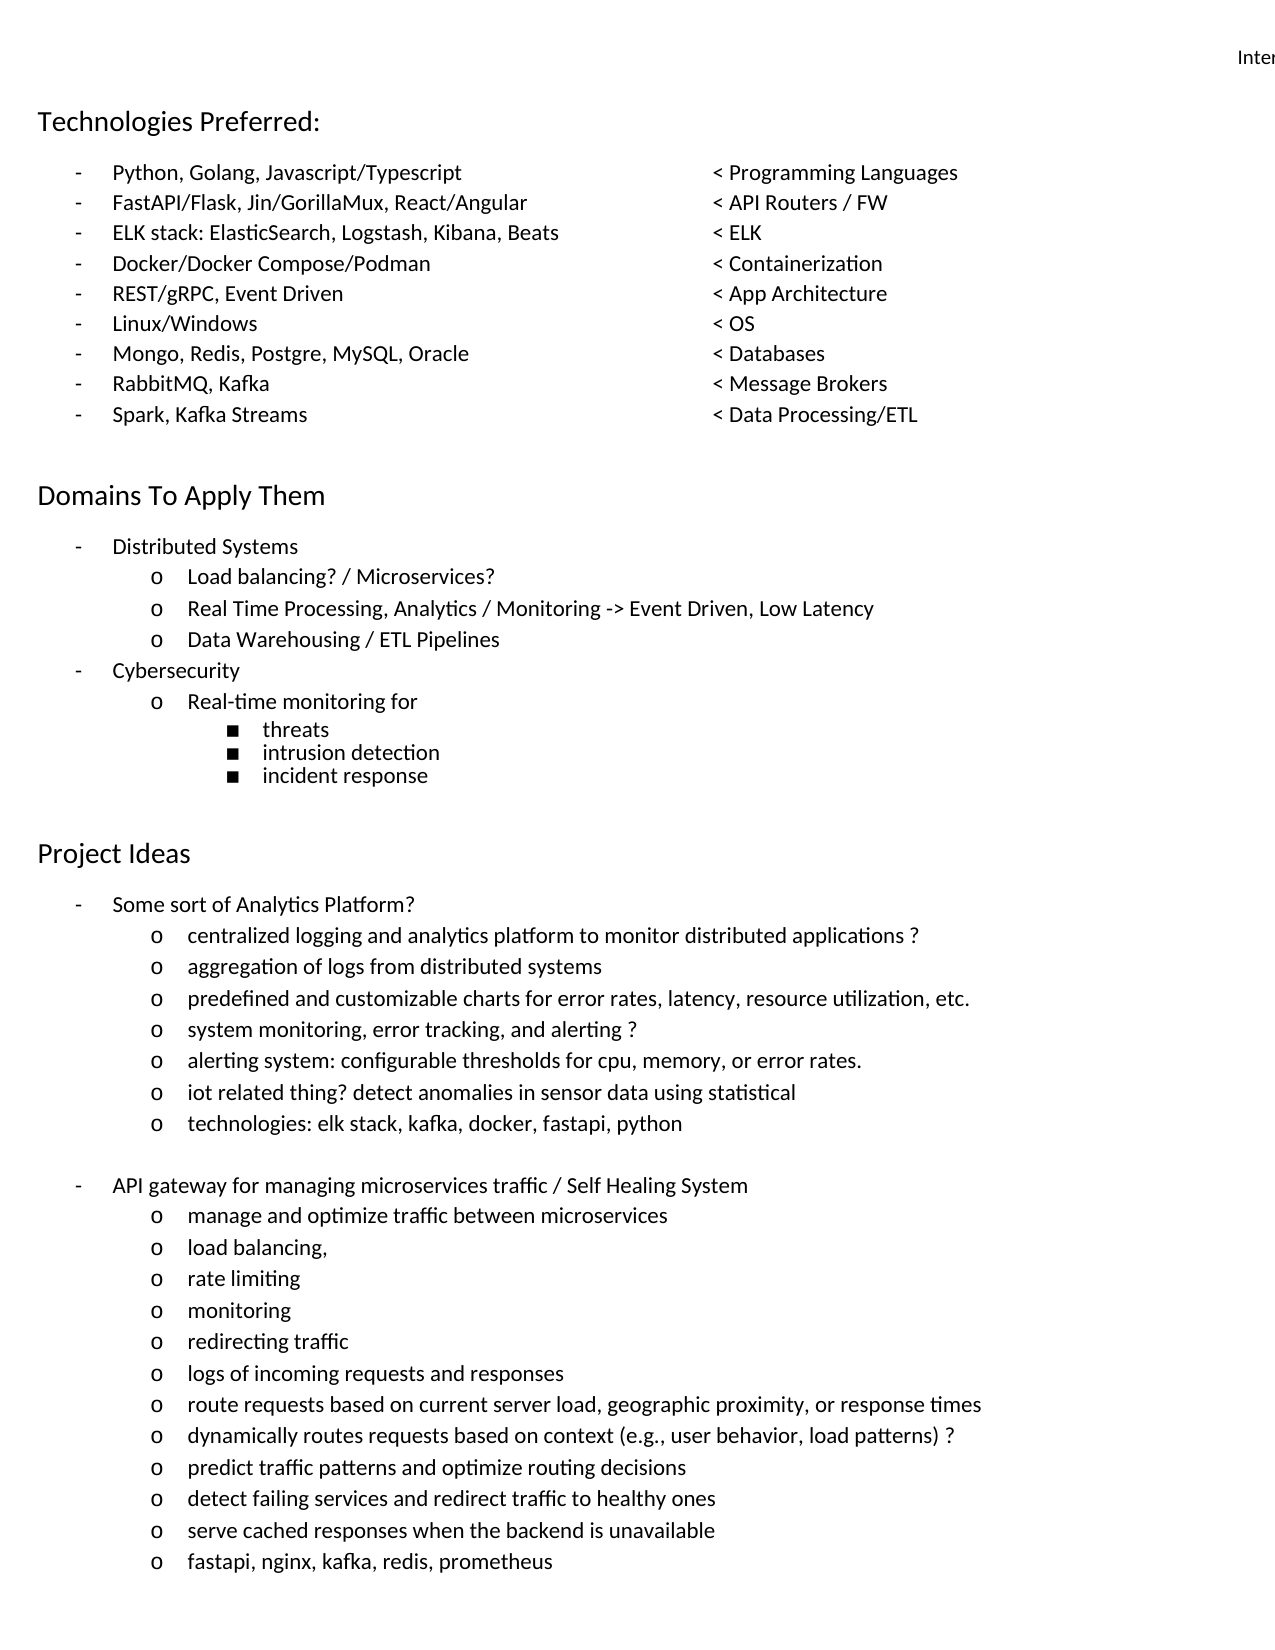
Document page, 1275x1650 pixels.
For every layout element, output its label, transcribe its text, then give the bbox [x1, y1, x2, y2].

list predefined and customizable charts for error rates, latency, resource utilization, etc. [150, 984, 1237, 1013]
list route requests based on current server load, geographic proximity, or response times [150, 1390, 1237, 1419]
list RabbitMQ, Kafka < Message Brokers [75, 369, 1237, 398]
list Data Warehousing / ETL Pipelines [150, 625, 1237, 654]
list fastapi, nginx, kafka, redis, prometheus [150, 1547, 1237, 1577]
list Python, Golang, Javascript/Typescript < Programming Languages [75, 158, 1237, 186]
list ELK stack: ElasticSearch, Logstash, Kibana, Beats < ELK [75, 218, 1237, 247]
list Load balancing? / Microservices? [150, 562, 1237, 591]
list rate limiting [150, 1264, 1237, 1293]
list intrusion detection [225, 742, 1237, 765]
list technologies: elk stack, kafka, docker, fastapi, python [150, 1109, 1237, 1139]
list serve cached responses when the backend is unavailable [150, 1516, 1237, 1545]
list Mongo, Redis, Postgre, MySQL, Oracle < Databases [75, 339, 1237, 367]
list aggregation of logs from distributed systems [150, 952, 1237, 981]
list manage and optimize traffic between microservices [150, 1201, 1237, 1231]
list redirecting traffic [150, 1327, 1237, 1356]
list Linux/Windows < OS [75, 309, 1237, 337]
list alerting system: configurable thresholds for cpu, memory, or error rates. [150, 1047, 1237, 1076]
list FastAPI/Flask, Jin/GorillaMux, React/Angular < API Routers / FW [75, 188, 1237, 216]
list threats [225, 718, 1237, 742]
list Cybersecurity [75, 657, 1237, 684]
list logs of incoming requests and responses [150, 1359, 1237, 1388]
text Domains To Apply Them [37, 477, 1237, 512]
text Technologies Preferred: [37, 103, 1237, 139]
list centralized logging and analytics platform to monitor distributed applications ? [150, 921, 1237, 950]
list Distributed Systems [75, 532, 1237, 560]
text Project Ideas [37, 835, 1237, 871]
list Spark, Kafka Streams < Data Processing/ETL [75, 400, 1237, 428]
list Some sort of Analytics Platform? [75, 891, 1237, 918]
list system monitoring, error tracking, and alerting ? [150, 1015, 1237, 1044]
list Real-time monitoring for [150, 687, 1237, 716]
list monitoring [150, 1296, 1237, 1325]
list iot related thing? detect anomalies in sensor data using statistical [150, 1078, 1237, 1107]
list API gateway for managing microservices traffic / Self Healing System [75, 1171, 1237, 1199]
list load balancing, [150, 1233, 1237, 1262]
list incident response [225, 765, 1237, 788]
list REST/gRPC, Event Driven < App Architecture [75, 279, 1237, 307]
list Real Time Processing, Analytics / Monitoring -> Event Driven, Low Latency [150, 594, 1237, 623]
list predict traffic patterns and optimize routing decisions [150, 1453, 1237, 1482]
list detect failing services and redirect traffic to healthy ones [150, 1484, 1237, 1514]
list dynamically routes requests based on context (e.g., user behavior, load patterns) ? [150, 1422, 1237, 1451]
list Docker/Docker Compose/Podman < Containerization [75, 249, 1237, 277]
